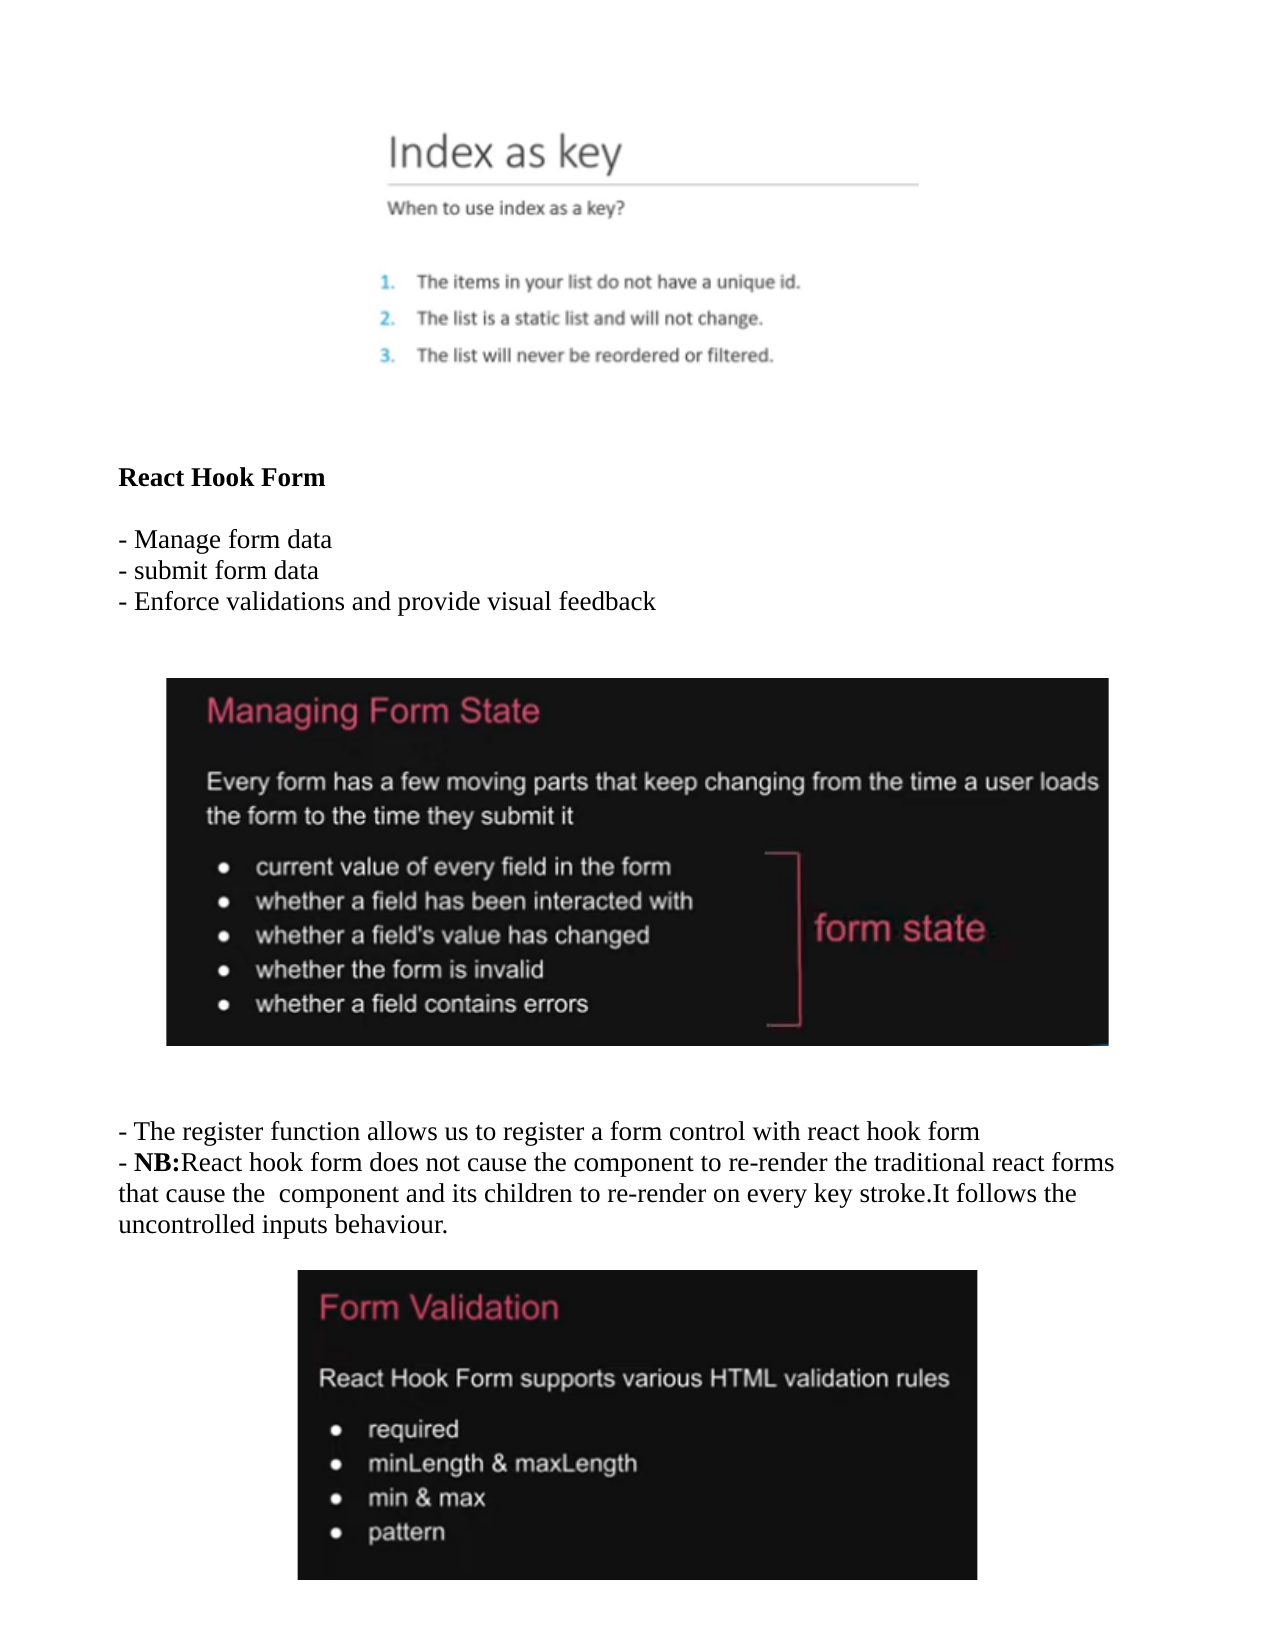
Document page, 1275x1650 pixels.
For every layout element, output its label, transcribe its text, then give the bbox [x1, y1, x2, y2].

text - The register function allows us to register a form control with react hook form [118, 1115, 1157, 1146]
picture [356, 118, 919, 429]
text - NB:React hook form does not cause the component to re-render the traditional react forms that cause the component and its children to re-render on every key stroke.It follows the [118, 1146, 1157, 1208]
text - submit form data [118, 554, 1157, 585]
text - Enforce validations and provide visual feedback [118, 585, 1157, 616]
text React Hook Form [118, 461, 1157, 492]
text - Manage form data [118, 523, 1157, 554]
picture [166, 678, 1109, 1046]
text uncontrolled inputs behaviour. [118, 1208, 1157, 1239]
picture [297, 1270, 978, 1580]
